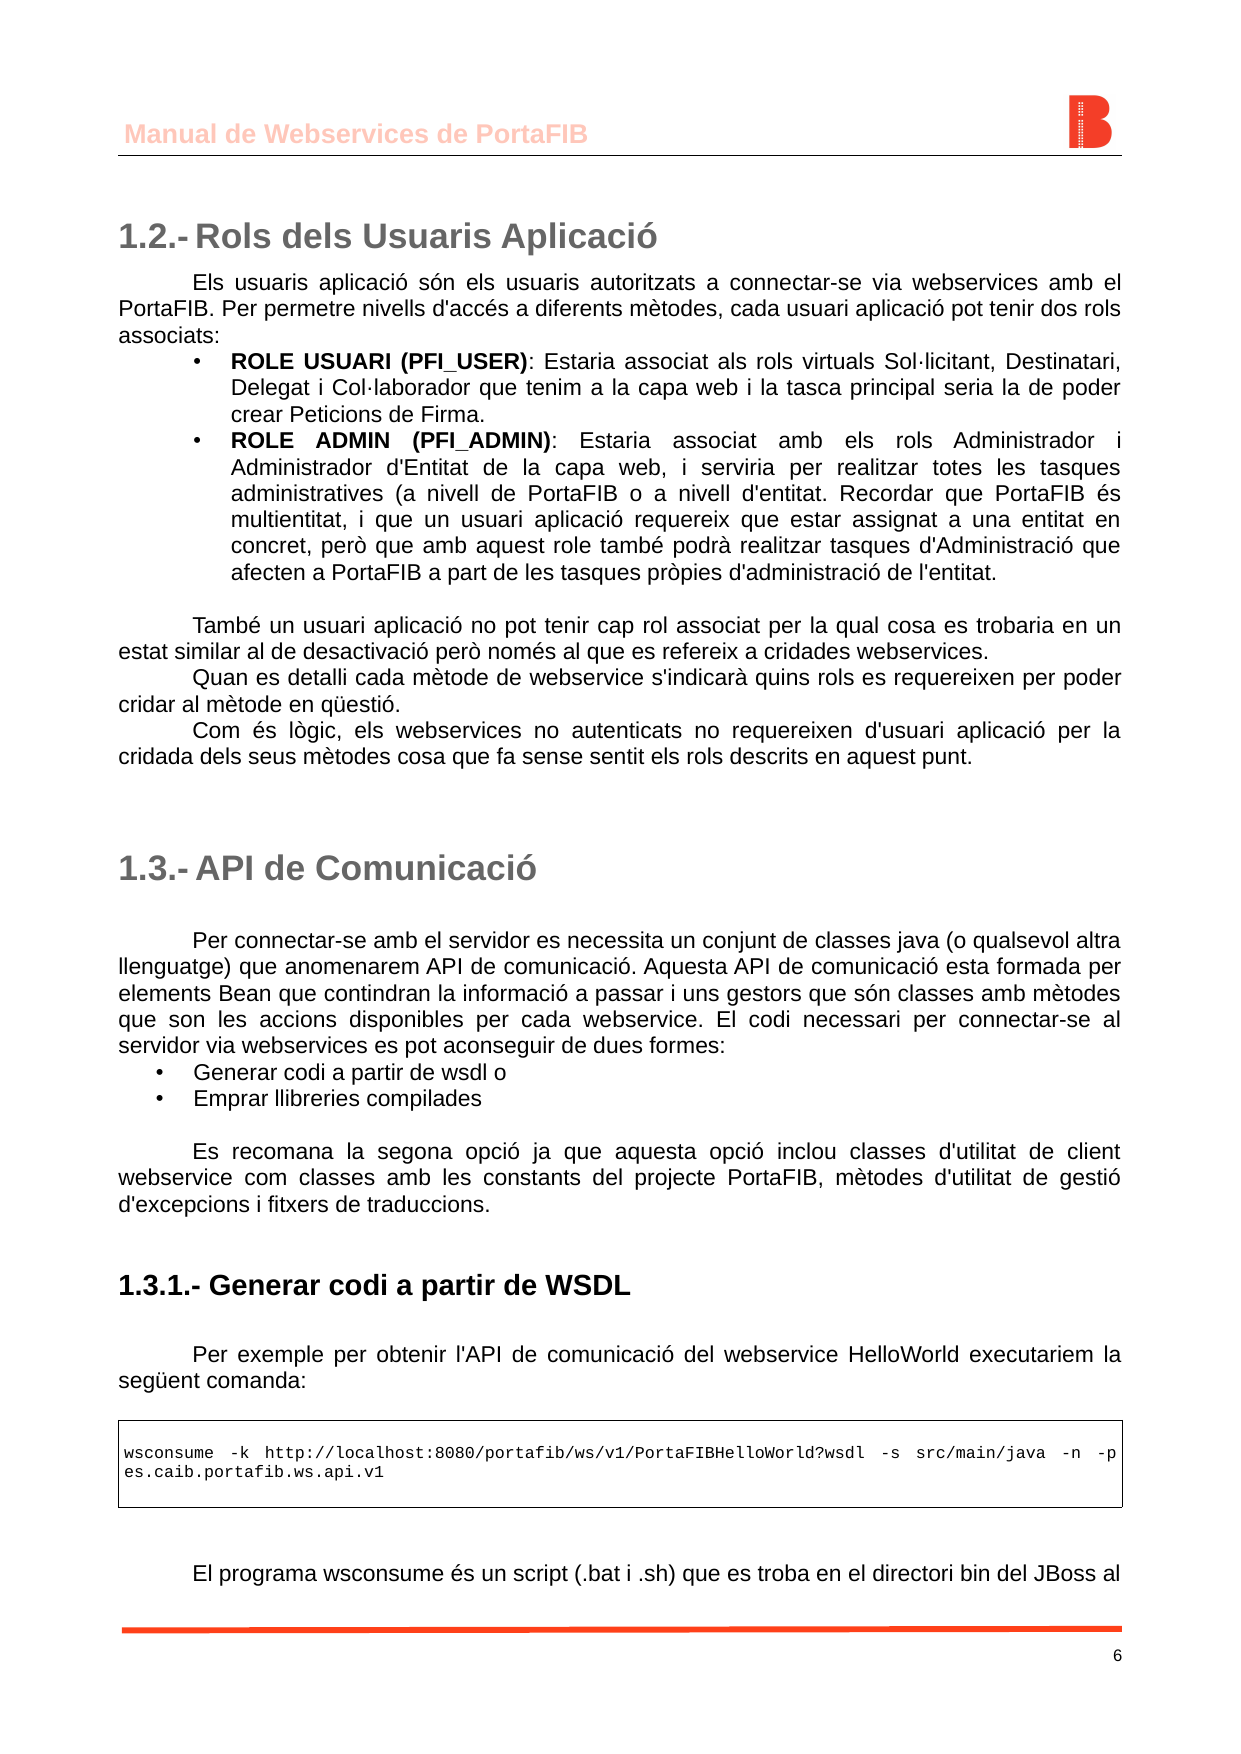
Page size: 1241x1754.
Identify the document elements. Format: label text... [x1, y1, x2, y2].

text També un usuari aplicació no pot tenir cap rol associat per la qual cosa es trobaria en un estat similar al de desactivació però només al que es refereix a cridades webservices. [118, 612, 1122, 664]
text Es recomana la segona opció ja que aquesta opció inclou classes d'utilitat de client webservice com classes amb les constants del projecte PortaFIB, mètodes d'utilitat de gestió d'excepcions i fitxers de traduccions. [118, 1138, 1122, 1217]
list ROLE ADMIN (PFI_ADMIN): Estaria associat amb els rols Administrador i Administrador d'Entitat de la capa web, i serviria per realitzar totes les tasques administratives (a nivell de PortaFIB o a nivell d'entitat. Recordar que PortaFIB és multientitat, i que un usuari aplicació requereix que estar assignat a una entitat en concret, però que amb aquest role també podrà realitzar tasques d'Administració que afecten a PortaFIB a part de les tasques pròpies d'administració de l'entitat. [193, 427, 1122, 585]
text Per exemple per obtenir l'API de comunicació del webservice HelloWorld executariem la següent comanda: [118, 1341, 1122, 1393]
text Per connectar-se amb el servidor es necessita un conjunt de classes java (o qualsevol altra llenguatge) que anomenarem API de comunicació. Aquesta API de comunicació esta formada per elements Bean que contindran la informació a passar i uns gestors que són classes amb mètodes que son les accions disponibles per cada webservice. El codi necessari per connectar-se al servidor via webservices es pot aconseguir de dues formes: [118, 927, 1122, 1059]
text Els usuaris aplicació són els usuaris autoritzats a connectar-se via webservices amb el PortaFIB. Per permetre nivells d'accés a diferents mètodes, cada usuari aplicació pot tenir dos rols associats: [118, 269, 1122, 348]
table_header wsconsume -k http://localhost:8080/portafib/ws/v1/PortaFIBHelloWorld?wsdl -s src/main/java -n -p es.caib.portafib.ws.api.v1 [119, 1421, 1122, 1507]
list ROLE USUARI (PFI_USER): Estaria associat als rols virtuals Sol·licitant, Destinatari, Delegat i Col·laborador que tenim a la capa web i la tasca principal seria la de poder crear Peticions de Firma. [193, 348, 1122, 427]
subtitle Rols dels Usuaris Aplicació [118, 216, 1122, 256]
text Com és lògic, els webservices no autenticats no requereixen d'usuari aplicació per la cridada dels seus mètodes cosa que fa sense sentit els rols descrits en aquest punt. [118, 717, 1122, 770]
text El programa wsconsume és un script (.bat i .sh) que es troba en el directori bin del JBoss al [118, 1559, 1122, 1586]
subtitle Generar codi a partir de WSDL [118, 1268, 1122, 1302]
list Generar codi a partir de wsdl o [156, 1059, 1122, 1085]
text Quan es detalli cada mètode de webservice s'indicarà quins rols es requereixen per poder cridar al mètode en qüestió. [118, 664, 1122, 717]
picture [1063, 94, 1117, 150]
list Emprar llibreries compilades [156, 1085, 1122, 1111]
subtitle API de Comunicació [118, 847, 1122, 888]
